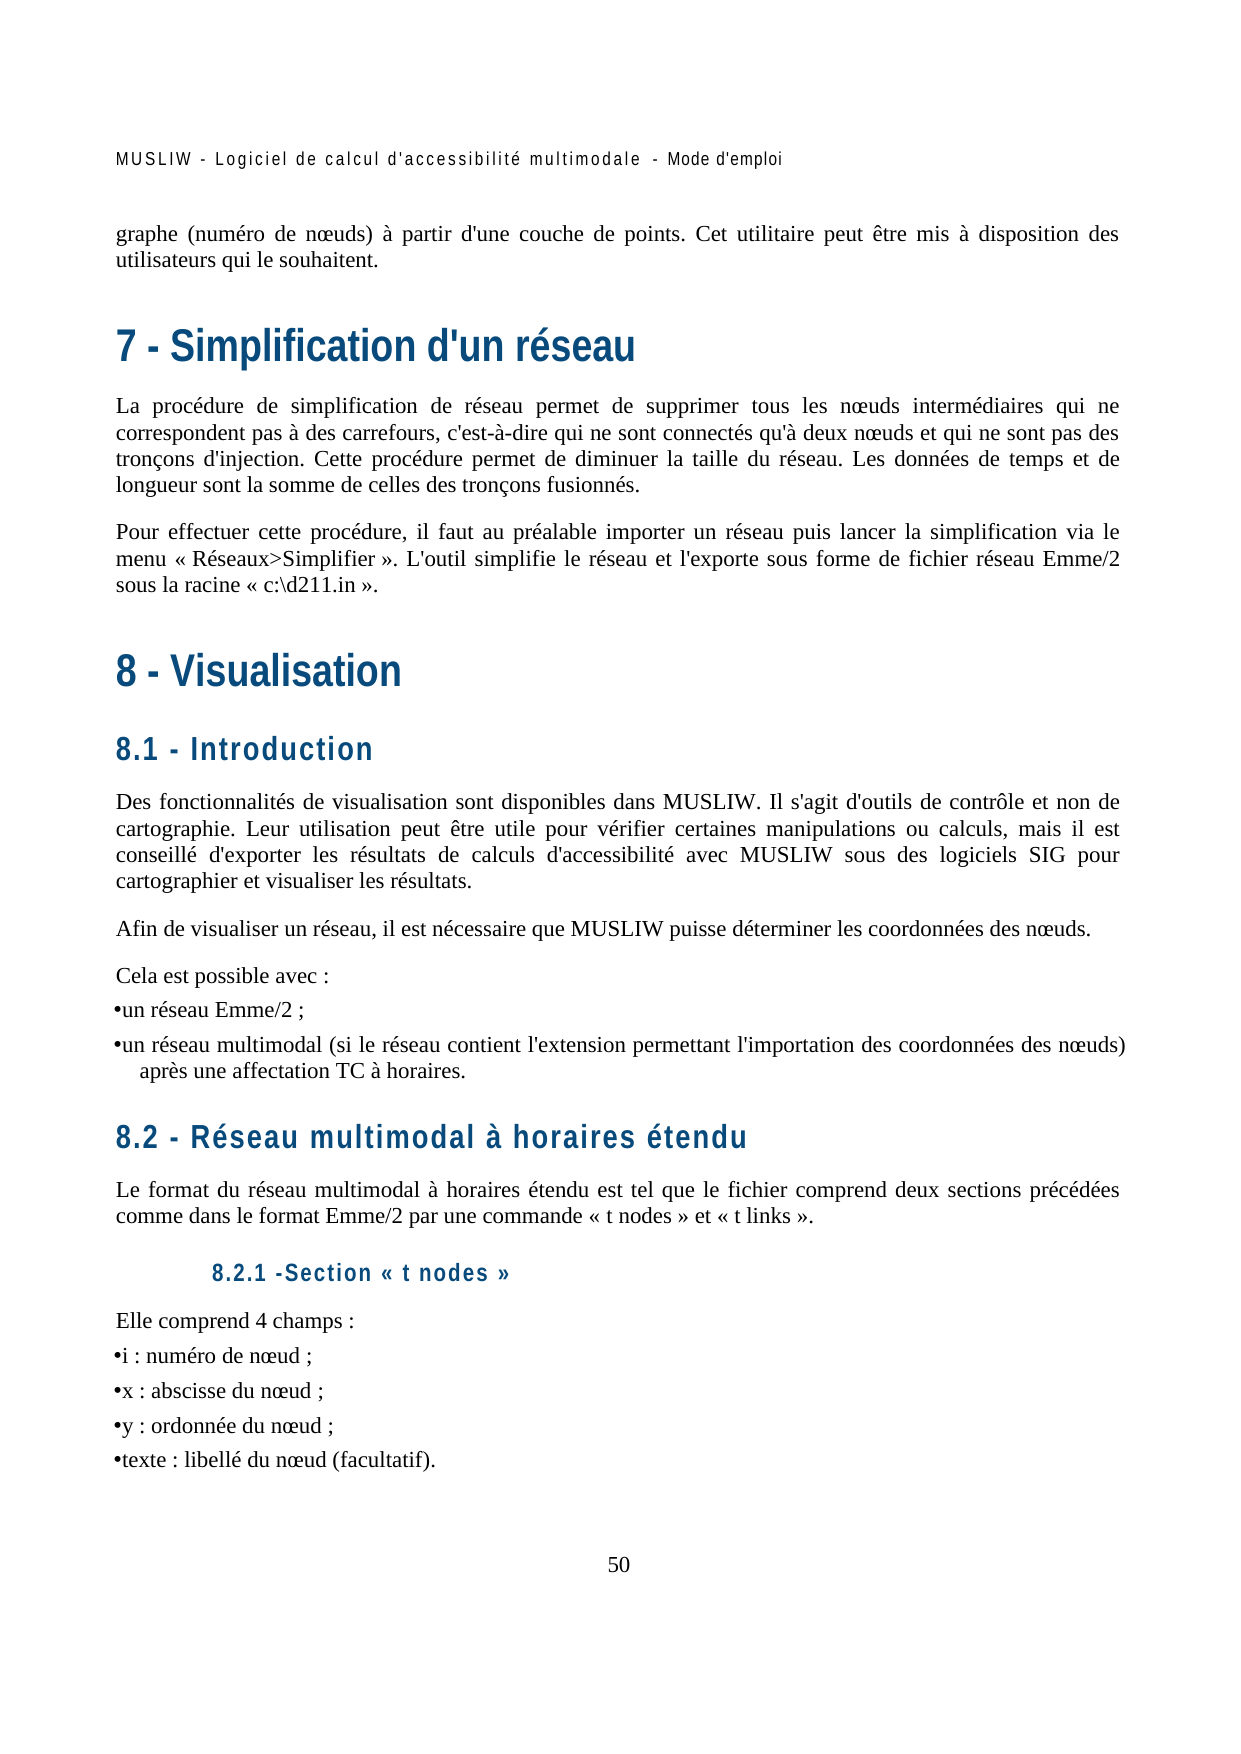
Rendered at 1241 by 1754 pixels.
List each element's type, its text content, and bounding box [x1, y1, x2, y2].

text Afin de visualiser un réseau, il est nécessaire que MUSLIW puisse déterminer les coordonnées des nœuds. [116, 914, 1122, 941]
text Des fonctionnalités de visualisation sont disponibles dans MUSLIW. Il s'agit d'outils de contrôle et non de cartographie. Leur utilisation peut être utile pour vérifier certaines manipulations ou calculs, mais il est conseillé d'exporter les résultats de calculs d'accessibilité avec MUSLIW sous des logiciels SIG pour cartographier et visualiser les résultats. [116, 788, 1122, 894]
list texte : libellé du nœud (facultatif). [114, 1446, 1127, 1473]
text graphe (numéro de nœuds) à partir d'une couche de points. Cet utilitaire peut être mis à disposition des utilisateurs qui le souhaitent. [116, 220, 1122, 273]
subtitle Section « t nodes » [211, 1258, 1122, 1287]
text Cela est possible avec : [116, 962, 1122, 988]
list un réseau multimodal (si le réseau contient l'extension permettant l'importation des coordonnées des nœuds) après une affectation TC à horaires. [114, 1031, 1127, 1084]
subtitle Introduction [116, 729, 1122, 767]
text Elle comprend 4 champs : [116, 1308, 1122, 1334]
subtitle Réseau multimodal à horaires étendu [116, 1117, 1122, 1155]
subtitle Visualisation [116, 643, 1122, 696]
list i : numéro de nœud ; [114, 1342, 1127, 1369]
text Le format du réseau multimodal à horaires étendu est tel que le fichier comprend deux sections précédées comme dans le format Emme/2 par une commande « t nodes » et « t links ». [116, 1176, 1122, 1229]
list x : abscisse du nœud ; [114, 1377, 1127, 1403]
text La procédure de simplification de réseau permet de supprimer tous les nœuds intermédiaires qui ne correspondent pas à des carrefours, c'est-à-dire qui ne sont connectés qu'à deux nœuds et qui ne sont pas des tronçons d'injection. Cette procédure permet de diminuer la taille du réseau. Les données de temps et de longueur sont la somme de celles des tronçons fusionnés. [116, 392, 1122, 498]
subtitle Simplification d'un réseau [116, 319, 1122, 371]
list un réseau Emme/2 ; [114, 996, 1127, 1023]
list y : ordonnée du nœud ; [114, 1412, 1127, 1438]
text Pour effectuer cette procédure, il faut au préalable importer un réseau puis lancer la simplification via le menu « Réseaux>Simplifier ». L'outil simplifie le réseau et l'exporte sous forme de fichier réseau Emme/2 sous la racine « c:\d211.in ». [116, 518, 1122, 597]
